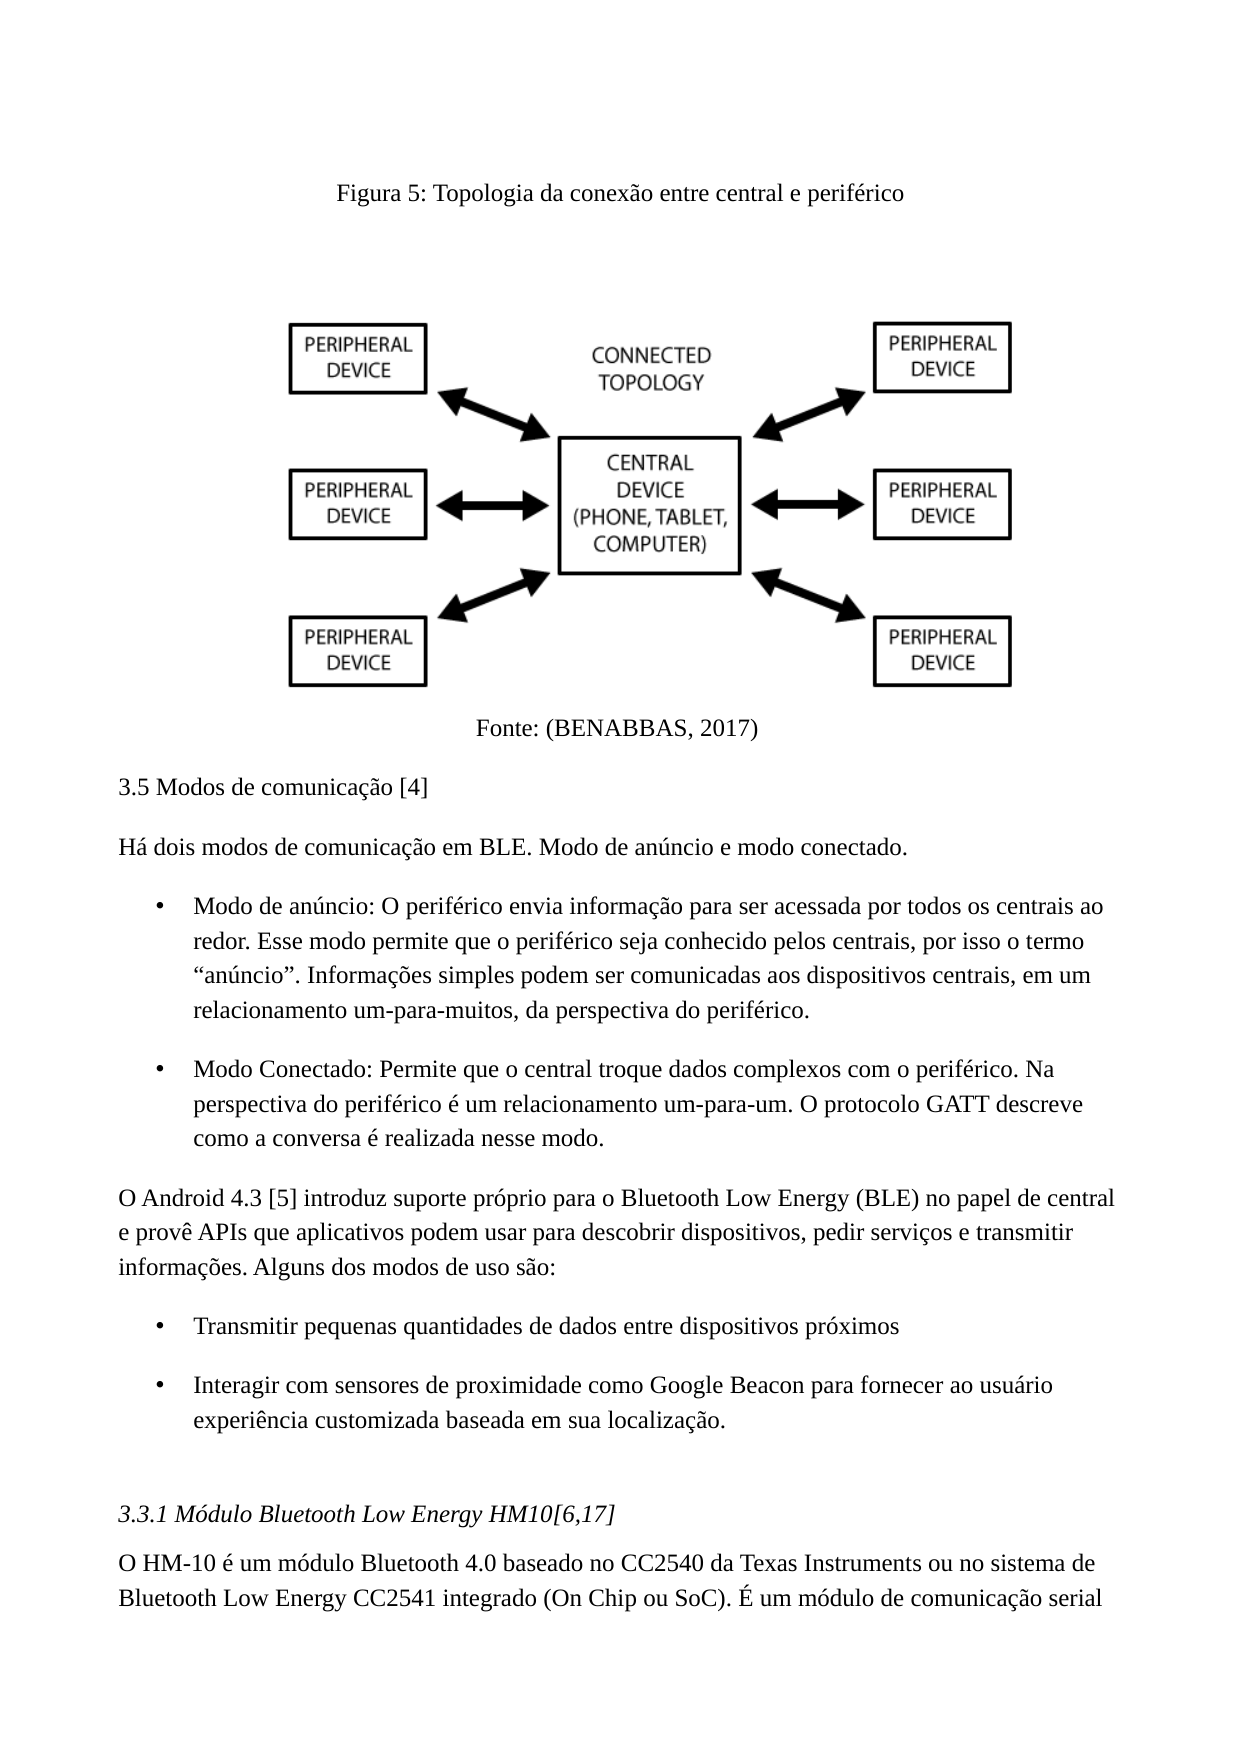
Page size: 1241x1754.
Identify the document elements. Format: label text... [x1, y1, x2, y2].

picture [270, 303, 1032, 706]
text Há dois modos de comunicação em BLE. Modo de anúncio e modo conectado. [118, 832, 1122, 861]
text Fonte: (BENABBAS, 2017) [118, 713, 1122, 742]
list Interagir com sensores de proximidade como Google Beacon para fornecer ao usuário experiência customizada baseada em sua localização. [156, 1371, 1122, 1434]
text O Android 4.3 [5] introduz suporte próprio para o Bluetooth Low Energy (BLE) no papel de central e provê APIs que aplicativos podem usar para descobrir dispositivos, pedir serviços e transmitir informações. Alguns dos modos de uso são: [118, 1183, 1122, 1280]
text O HM-10 é um módulo Bluetooth 4.0 baseado no CC2540 da Texas Instruments ou no sistema de Bluetooth Low Energy CC2541 integrado (On Chip ou SoC). É um módulo de comunicação serial [118, 1548, 1122, 1611]
list Modo Conectado: Permite que o central troque dados complexos com o periférico. Na perspectiva do periférico é um relacionamento um-para-um. O protocolo GATT descreve como a conversa é realizada nesse modo. [156, 1054, 1122, 1152]
text Figura 5: Topologia da conexão entre central e periférico [118, 178, 1122, 206]
text 3.3.1 Módulo Bluetooth Low Energy HM10[6,17] [118, 1499, 1122, 1528]
list Transmitir pequenas quantidades de dados entre dispositivos próximos [156, 1311, 1122, 1340]
list Modo de anúncio: O periférico envia informação para ser acessada por todos os centrais ao redor. Esse modo permite que o periférico seja conhecido pelos centrais, por isso o termo “anúncio”. Informações simples podem ser comunicadas aos dispositivos centrais, em um relacionamento um-para-muitos, da perspectiva do periférico. [156, 891, 1122, 1023]
text 3.5 Modos de comunicação [4] [118, 772, 1122, 801]
